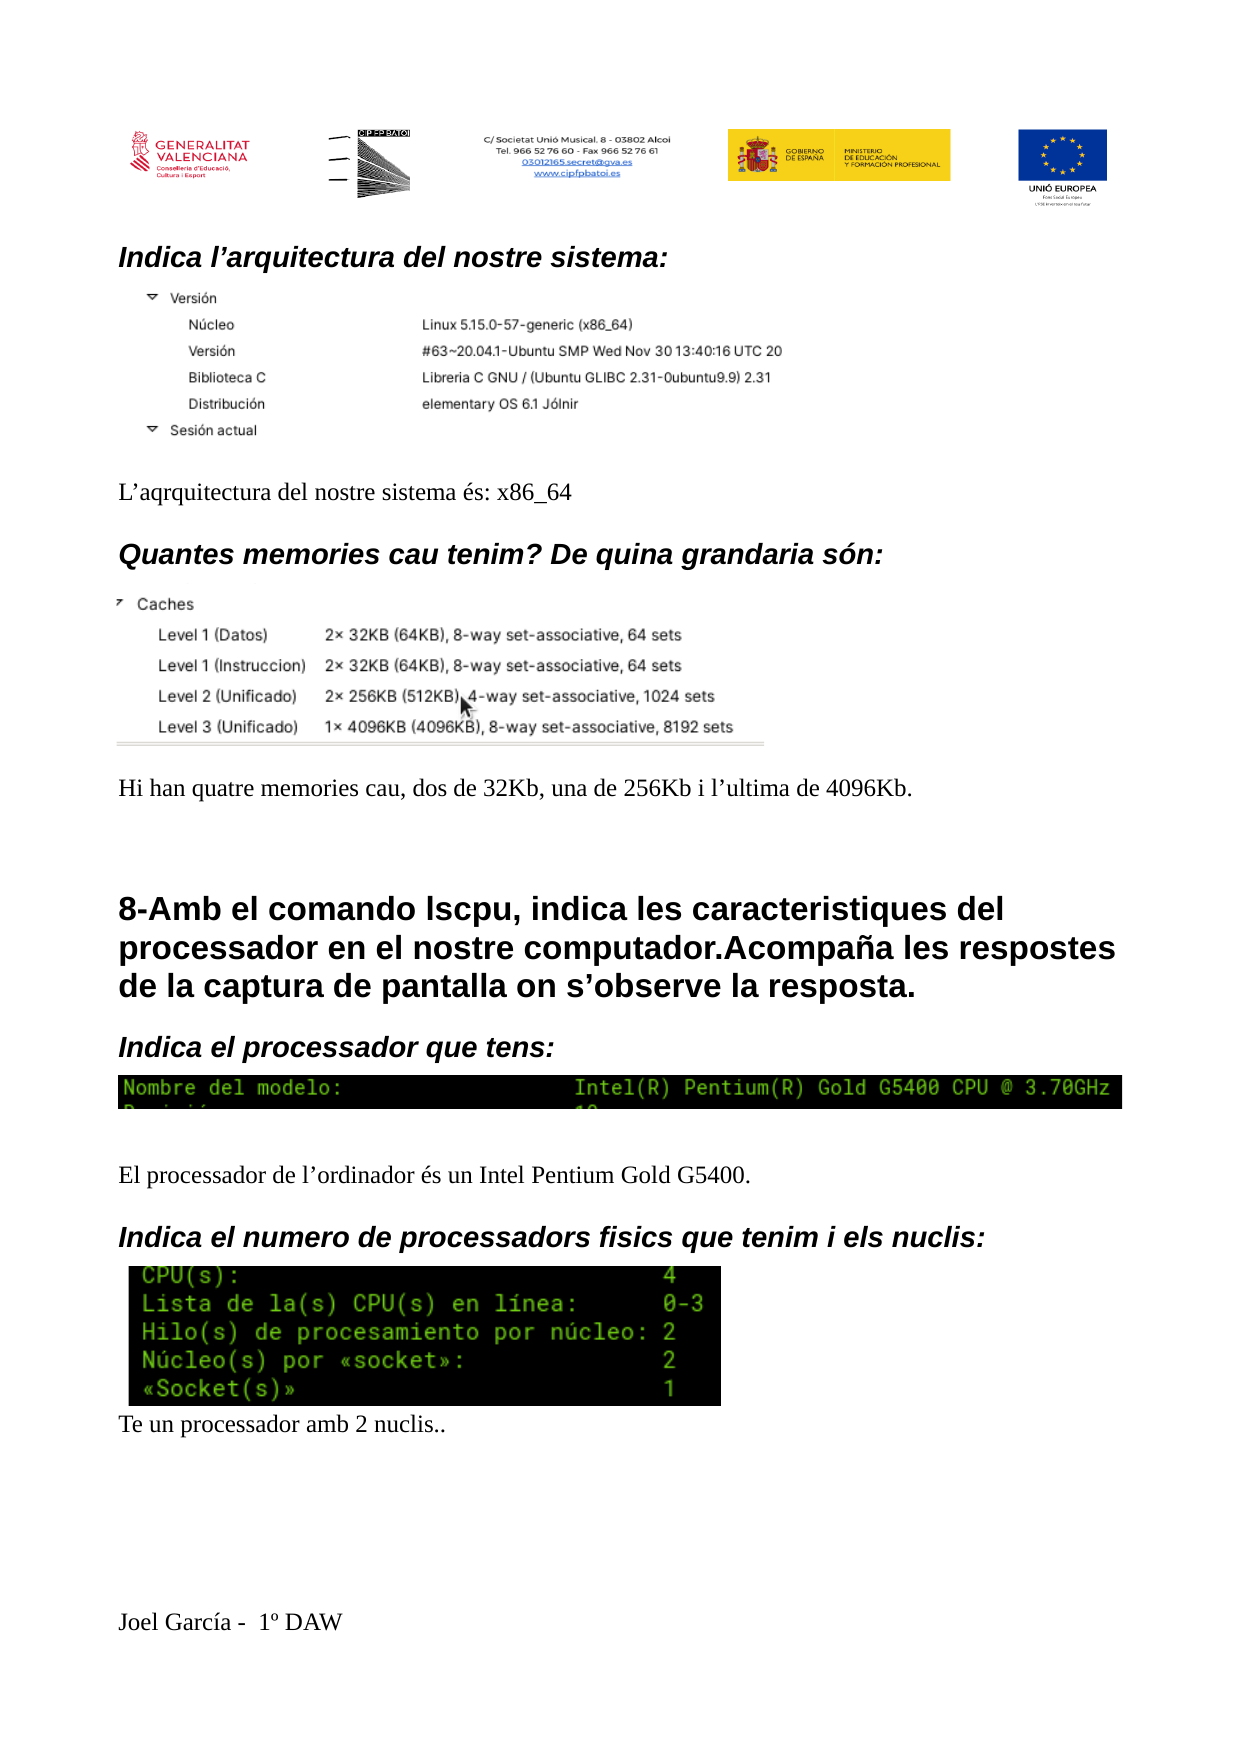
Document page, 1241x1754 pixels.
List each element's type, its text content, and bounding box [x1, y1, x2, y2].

picture [118, 118, 1118, 209]
subtitle Indica l’arquitectura del nostre sistema: [118, 240, 1122, 274]
picture [118, 1075, 1123, 1109]
text Te un processador amb 2 nuclis.. [118, 1409, 1122, 1438]
text El processador de l’ordinador és un Intel Pentium Gold G5400. [118, 1160, 1122, 1189]
picture [128, 1266, 721, 1406]
picture [145, 286, 783, 441]
subtitle 8-Amb el comando lscpu, indica les caracteristiques del processador en el nostre computador.Acompaña les respostes de la captura de pantalla on s’observe la resposta. [118, 889, 1122, 1005]
subtitle Indica el processador que tens: [118, 1030, 1122, 1063]
text Hi han quatre memories cau, dos de 32Kb, una de 256Kb i l’ultima de 4096Kb. [118, 773, 1122, 802]
picture [116, 583, 765, 746]
subtitle Quantes memories cau tenim? De quina grandaria són: [118, 537, 1122, 571]
text L’aqrquitectura del nostre sistema és: x86_64 [118, 477, 1122, 506]
subtitle Indica el numero de processadors fisics que tenim i els nuclis: [118, 1220, 1122, 1254]
